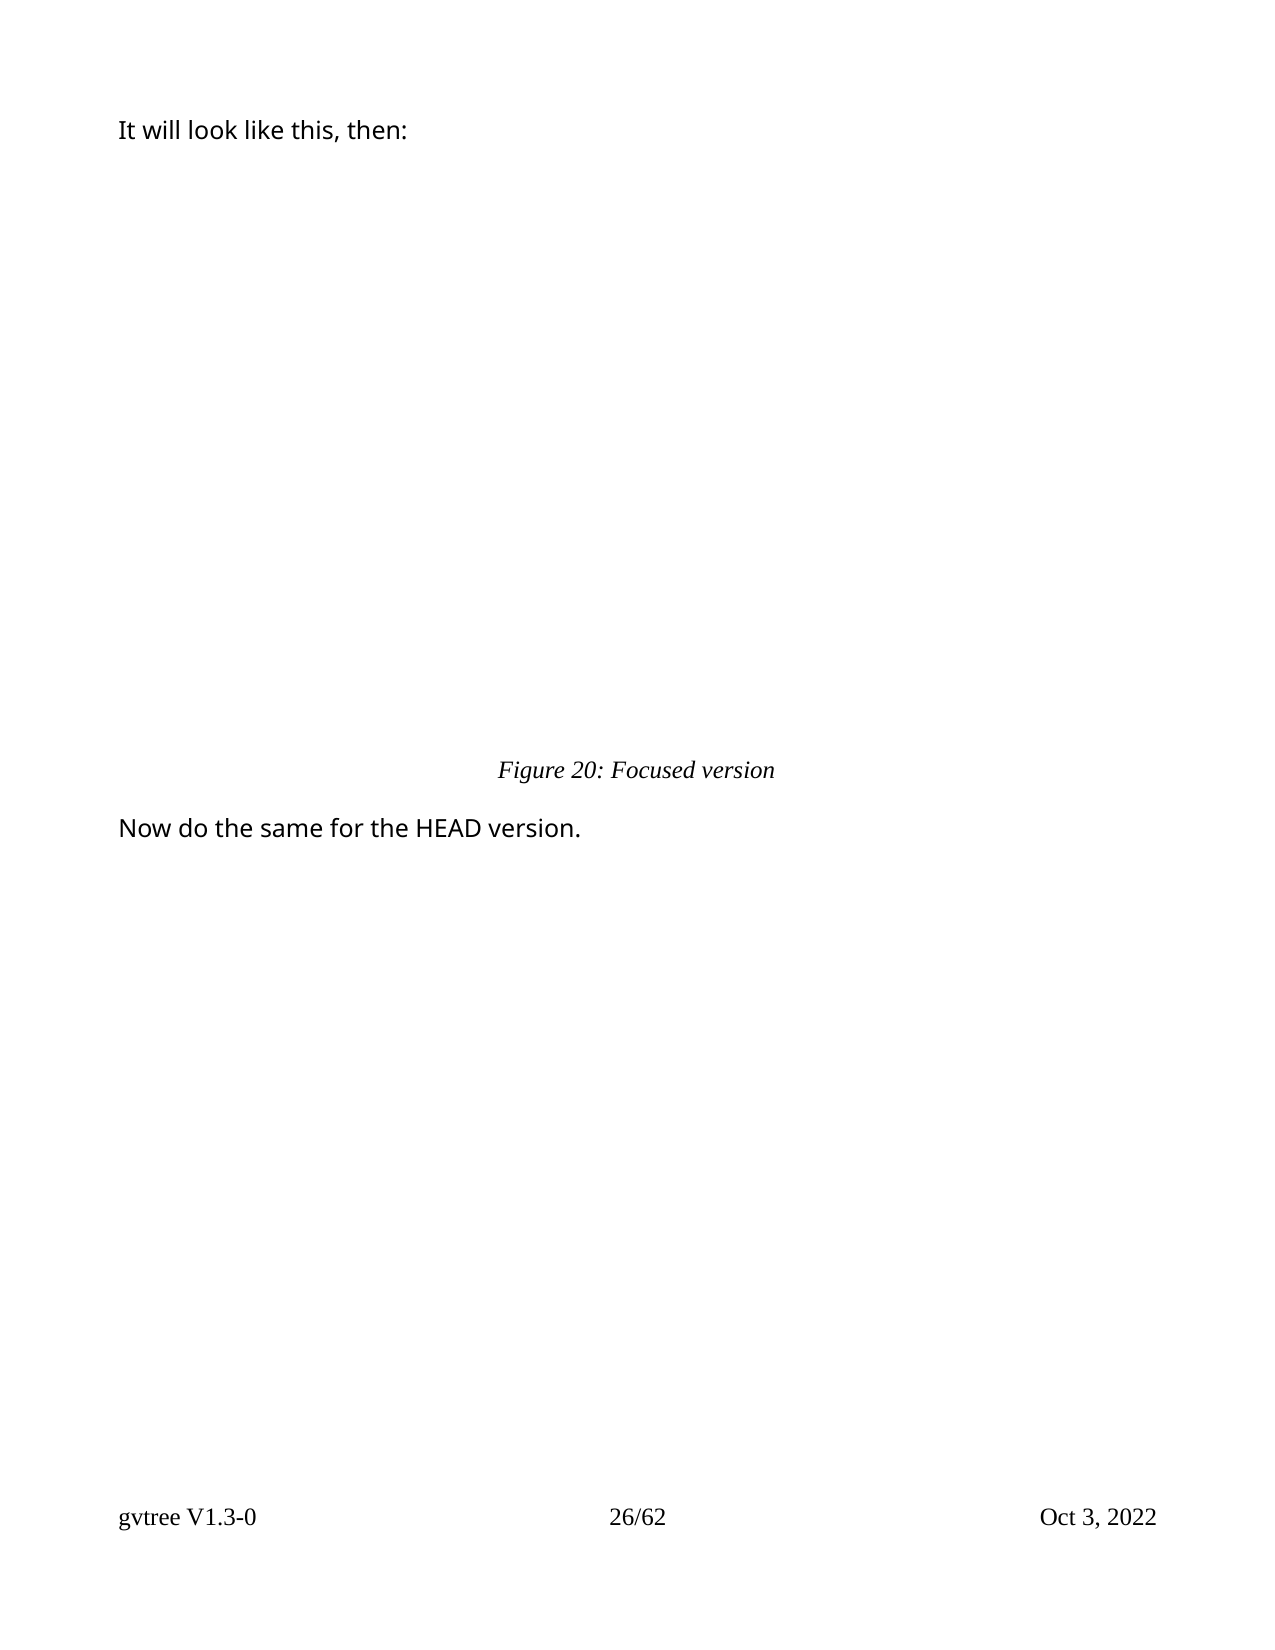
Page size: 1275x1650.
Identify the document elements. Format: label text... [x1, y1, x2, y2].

text Figure 20: Focused version [240, 172, 1035, 783]
text It will look like this, then: [118, 118, 1157, 144]
text Now do the same for the HEAD version. [118, 816, 1157, 842]
